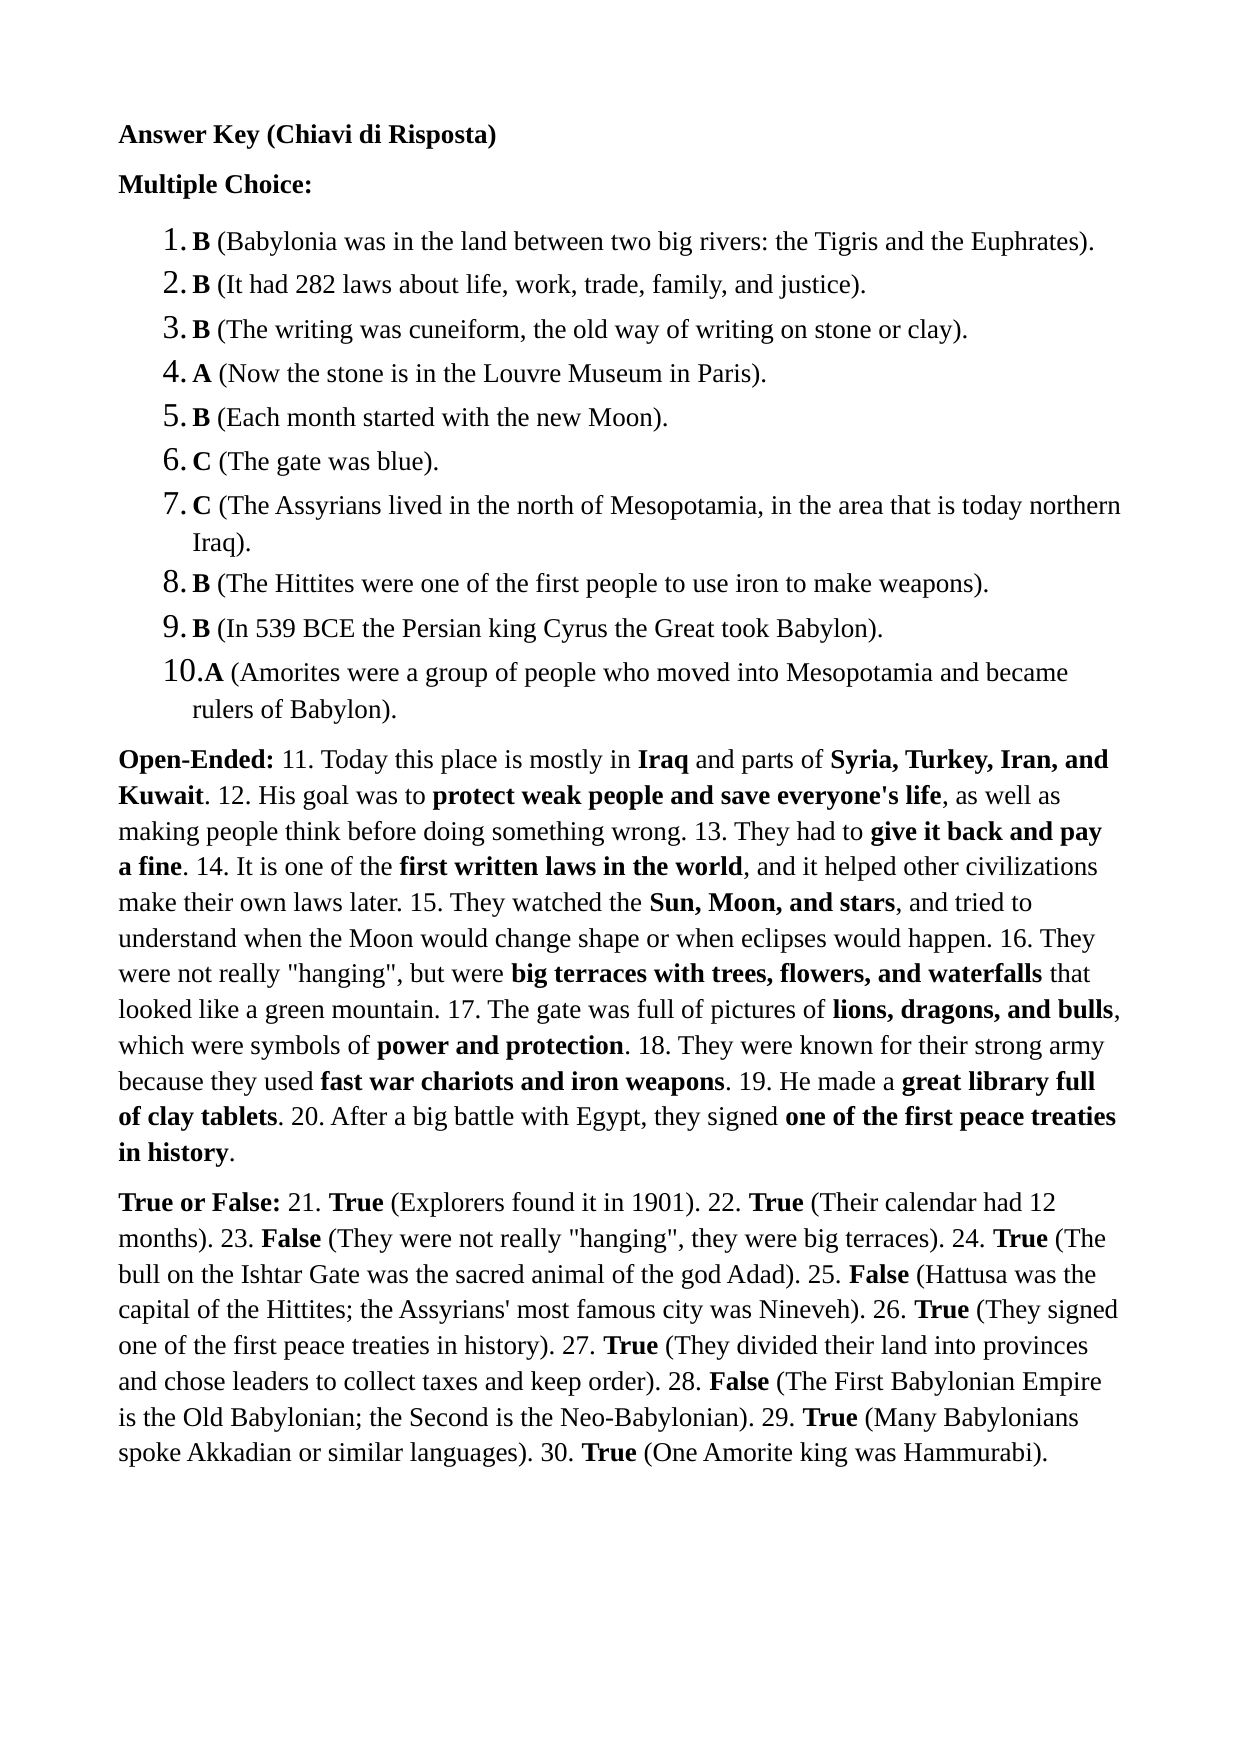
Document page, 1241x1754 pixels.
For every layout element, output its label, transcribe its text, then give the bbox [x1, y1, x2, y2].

text True or False: 21. True (Explorers found it in 1901). 22. True (Their calendar had 12 months). 23. False (They were not really "hanging", they were big terraces). 24. True (The bull on the Ishtar Gate was the sacred animal of the god Adad). 25. False (Hattusa was the capital of the Hittites; the Assyrians' most famous city was Nineveh). 26. True (They signed one of the first peace treaties in history). 27. True (They divided their land into provinces and chose leaders to collect taxes and keep order). 28. False (The First Babylonian Empire is the Old Babylonian; the Second is the Neo-Babylonian). 29. True (Many Babylonians spoke Akkadian or similar languages). 30. True (One Amorite king was Hammurabi). [118, 1186, 1122, 1468]
list B (Babylonia was in the land between two big rivers: the Tigris and the Euphrates). [162, 219, 1122, 257]
list B (In 539 BCE the Persian king Cyrus the Great took Babylon). [162, 606, 1122, 644]
list B (It had 282 laws about life, work, trade, family, and justice). [162, 263, 1122, 301]
list C (The gate was blue). [162, 439, 1122, 477]
list A (Amorites were a group of people who moved into Mesopotamia and became rulers of Babylon). [162, 650, 1122, 724]
list B (Each month started with the new Moon). [162, 395, 1122, 433]
text Open-Ended: 11. Today this place is mostly in Iraq and parts of Syria, Turkey, Iran, and Kuwait. 12. His goal was to protect weak people and save everyone's life, as well as making people think before doing something wrong. 13. They had to give it back and pay a fine. 14. It is one of the first written laws in the world, and it helped other civilizations make their own laws later. 15. They watched the Sun, Moon, and stars, and tried to understand when the Moon would change shape or when eclipses would happen. 16. They were not really "hanging", but were big terraces with trees, flowers, and waterfalls that looked like a green mountain. 17. The gate was full of pictures of lions, dragons, and bulls, which were symbols of power and protection. 18. They were known for their strong army because they used fast war chariots and iron weapons. 19. He made a great library full of clay tablets. 20. After a big battle with Egypt, they signed one of the first peace treaties in history. [118, 743, 1122, 1167]
list C (The Assyrians lived in the north of Mesopotamia, in the area that is today northern Iraq). [162, 483, 1122, 557]
list B (The Hittites were one of the first people to use iron to make weapons). [162, 562, 1122, 600]
list B (The writing was cuneiform, the old way of writing on stone or clay). [162, 307, 1122, 345]
list A (Now the stone is in the Louvre Museum in Paris). [162, 351, 1122, 389]
subtitle Answer Key (Chiavi di Risposta) [118, 118, 1122, 149]
text Multiple Choice: [118, 168, 1122, 199]
